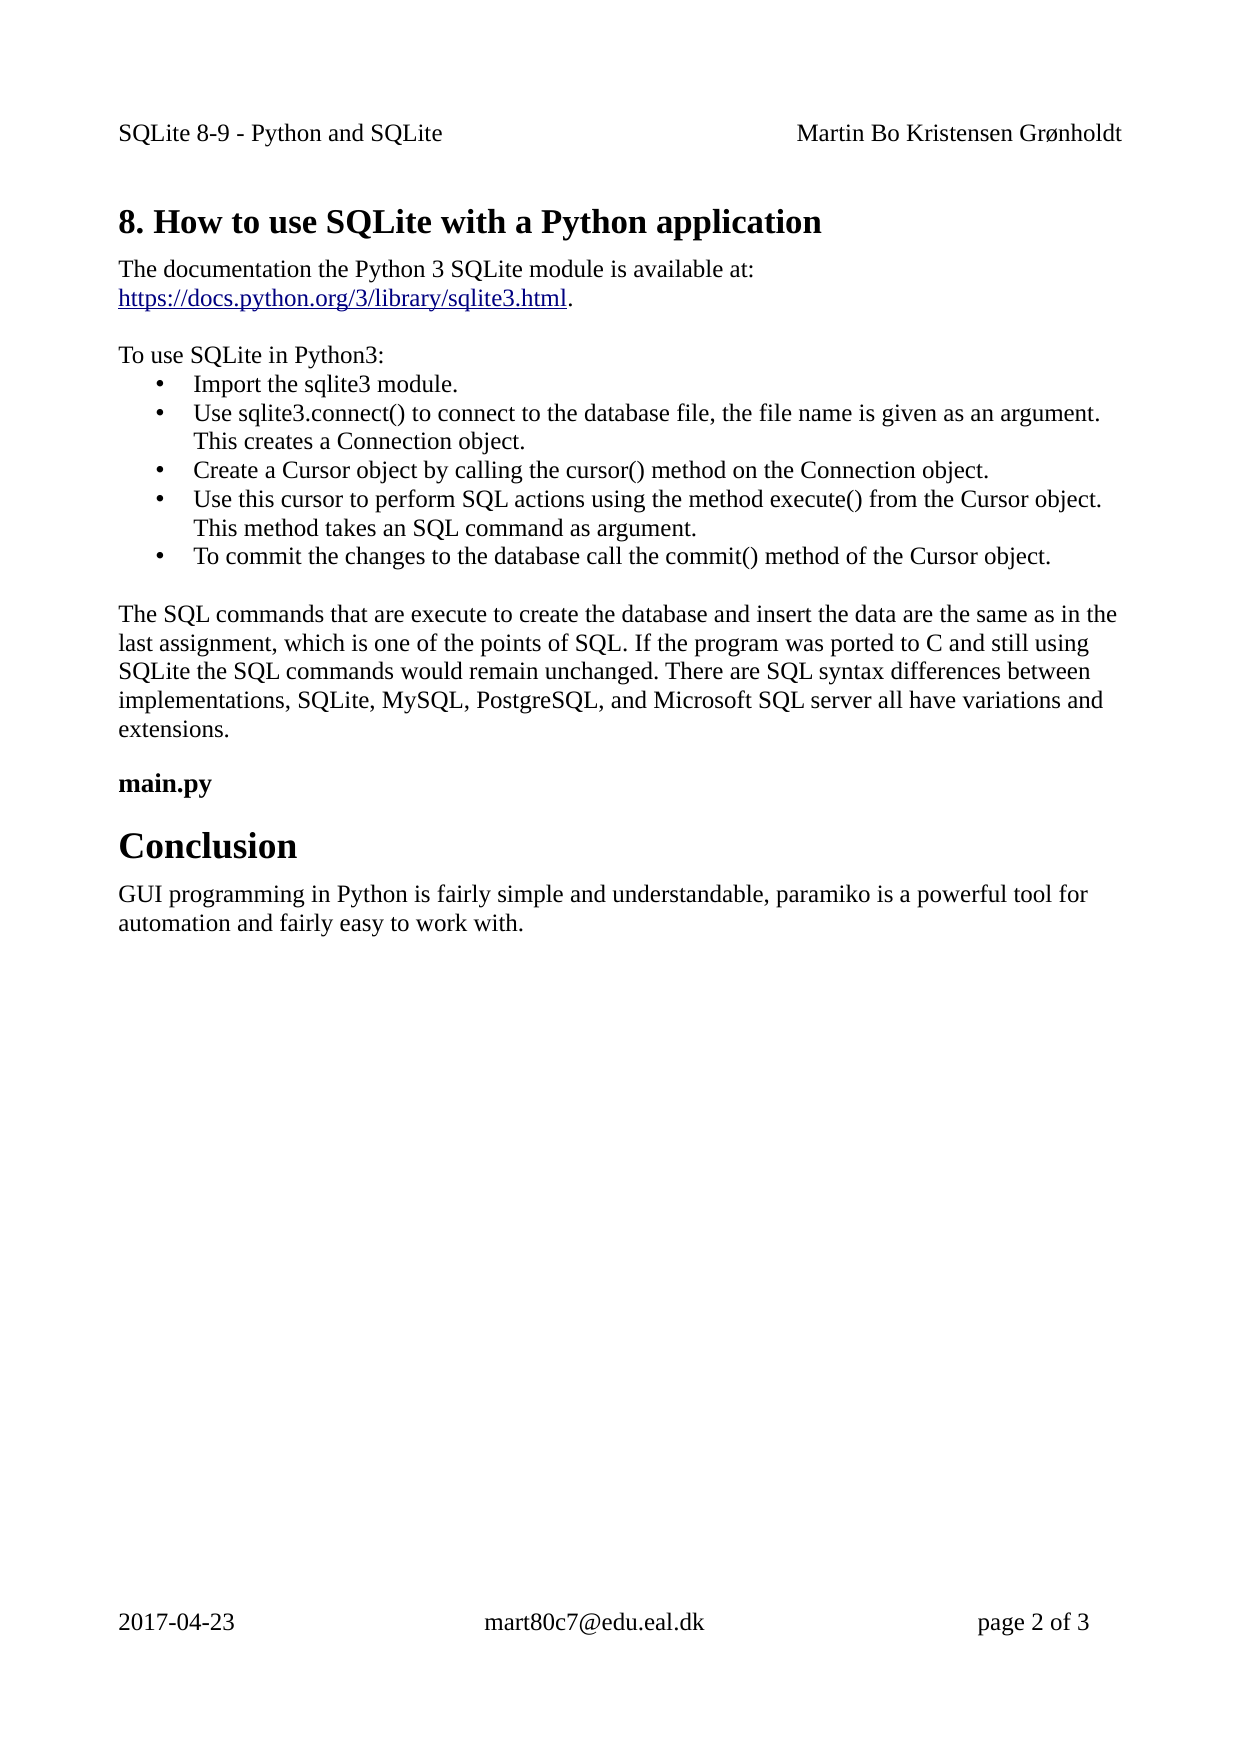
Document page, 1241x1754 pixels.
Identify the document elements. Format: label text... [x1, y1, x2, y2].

text GUI programming in Python is fairly simple and understandable, paramiko is a powerful tool for automation and fairly easy to work with. [118, 879, 1122, 937]
subtitle main.py [118, 768, 1122, 799]
list Create a Cursor object by calling the cursor() method on the Connection object. [156, 455, 1122, 484]
list Use this cursor to perform SQL actions using the method execute() from the Cursor object. This method takes an SQL command as argument. [156, 484, 1122, 541]
subtitle 8. How to use SQLite with a Python application [118, 201, 1122, 241]
text The documentation the Python 3 SQLite module is available at: https://docs.python.org/3/library/sqlite3.html. [118, 254, 1122, 311]
list Import the sqlite3 module. [156, 369, 1122, 398]
list Use sqlite3.connect() to connect to the database file, the file name is given as an argument. This creates a Connection object. [156, 398, 1122, 455]
text To use SQLite in Python3: [118, 340, 1122, 369]
text The SQL commands that are execute to create the database and insert the data are the same as in the last assignment, which is one of the points of SQL. If the program was ported to C and still using SQLite the SQL commands would remain unchanged. There are SQL syntax differences between implementations, SQLite, MySQL, PostgreSQL, and Microsoft SQL server all have variations and extensions. [118, 599, 1122, 743]
list To commit the changes to the database call the commit() method of the Cursor object. [156, 541, 1122, 570]
subtitle Conclusion [118, 824, 1122, 867]
